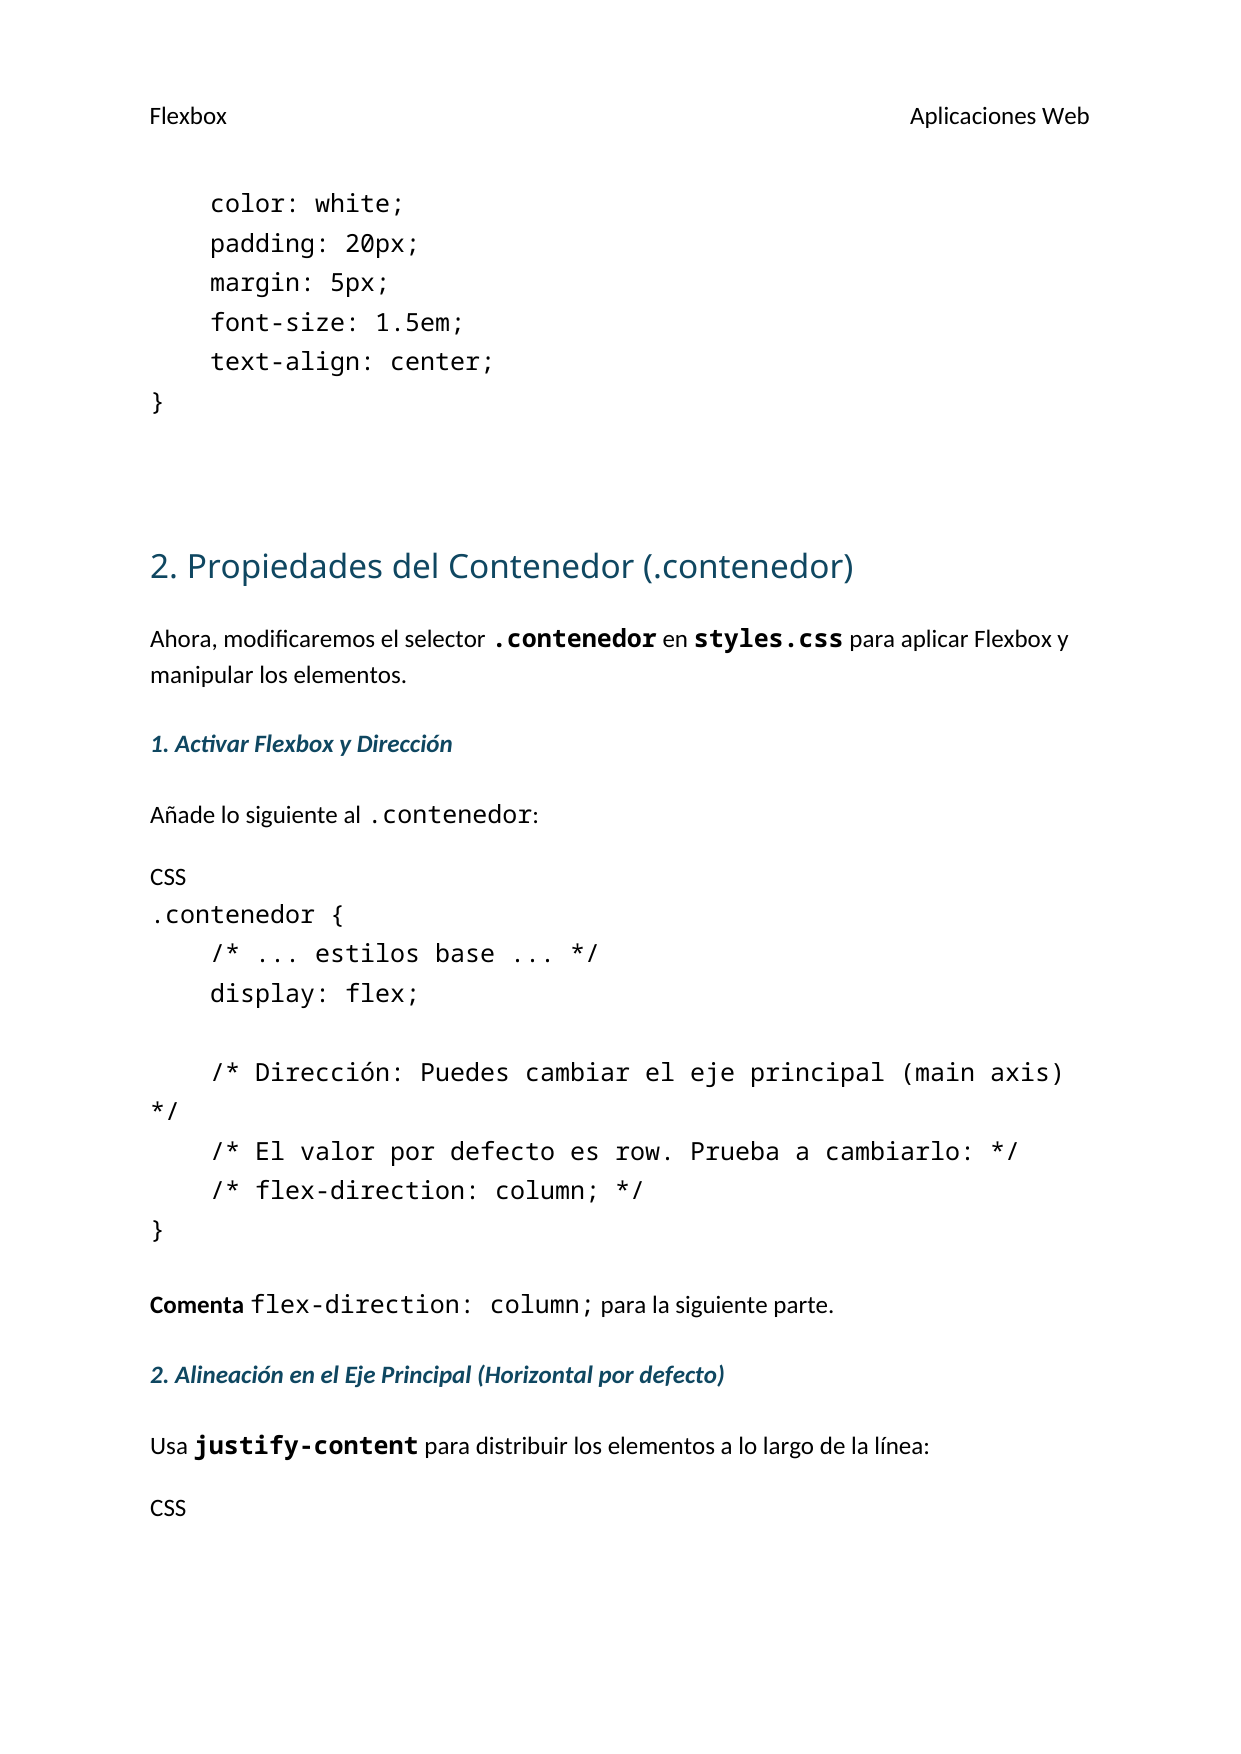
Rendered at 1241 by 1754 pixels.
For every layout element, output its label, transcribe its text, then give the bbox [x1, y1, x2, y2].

text Ahora, modificaremos el selector .contenedor en styles.css para aplicar Flexbox y manipular los elementos. [150, 621, 1090, 690]
subtitle 1. Activar Flexbox y Dirección [150, 728, 1090, 758]
text Añade lo siguiente al .contenedor: [150, 796, 1090, 831]
subtitle 2. Alineación en el Eje Principal (Horizontal por defecto) [150, 1359, 1090, 1389]
subtitle 2. Propiedades del Contenedor (.contenedor) [150, 543, 1090, 588]
text Comenta flex-direction: column; para la siguiente parte. [150, 1286, 1090, 1320]
text Usa justify-content para distribuir los elementos a lo largo de la línea: [150, 1427, 1090, 1462]
text .contenedor { /* ... estilos base ... */ display: flex; /* Dirección: Puedes cambiar el eje principal (main axis) */ /* El valor por defecto es row. Prueba a cambiarlo: */ /* flex-direction: column; */ } [150, 896, 1090, 1281]
text CSS [150, 861, 1090, 891]
text CSS [150, 1492, 1090, 1522]
text color: white; padding: 20px; margin: 5px; font-size: 1.5em; text-align: center; } [150, 186, 1090, 453]
